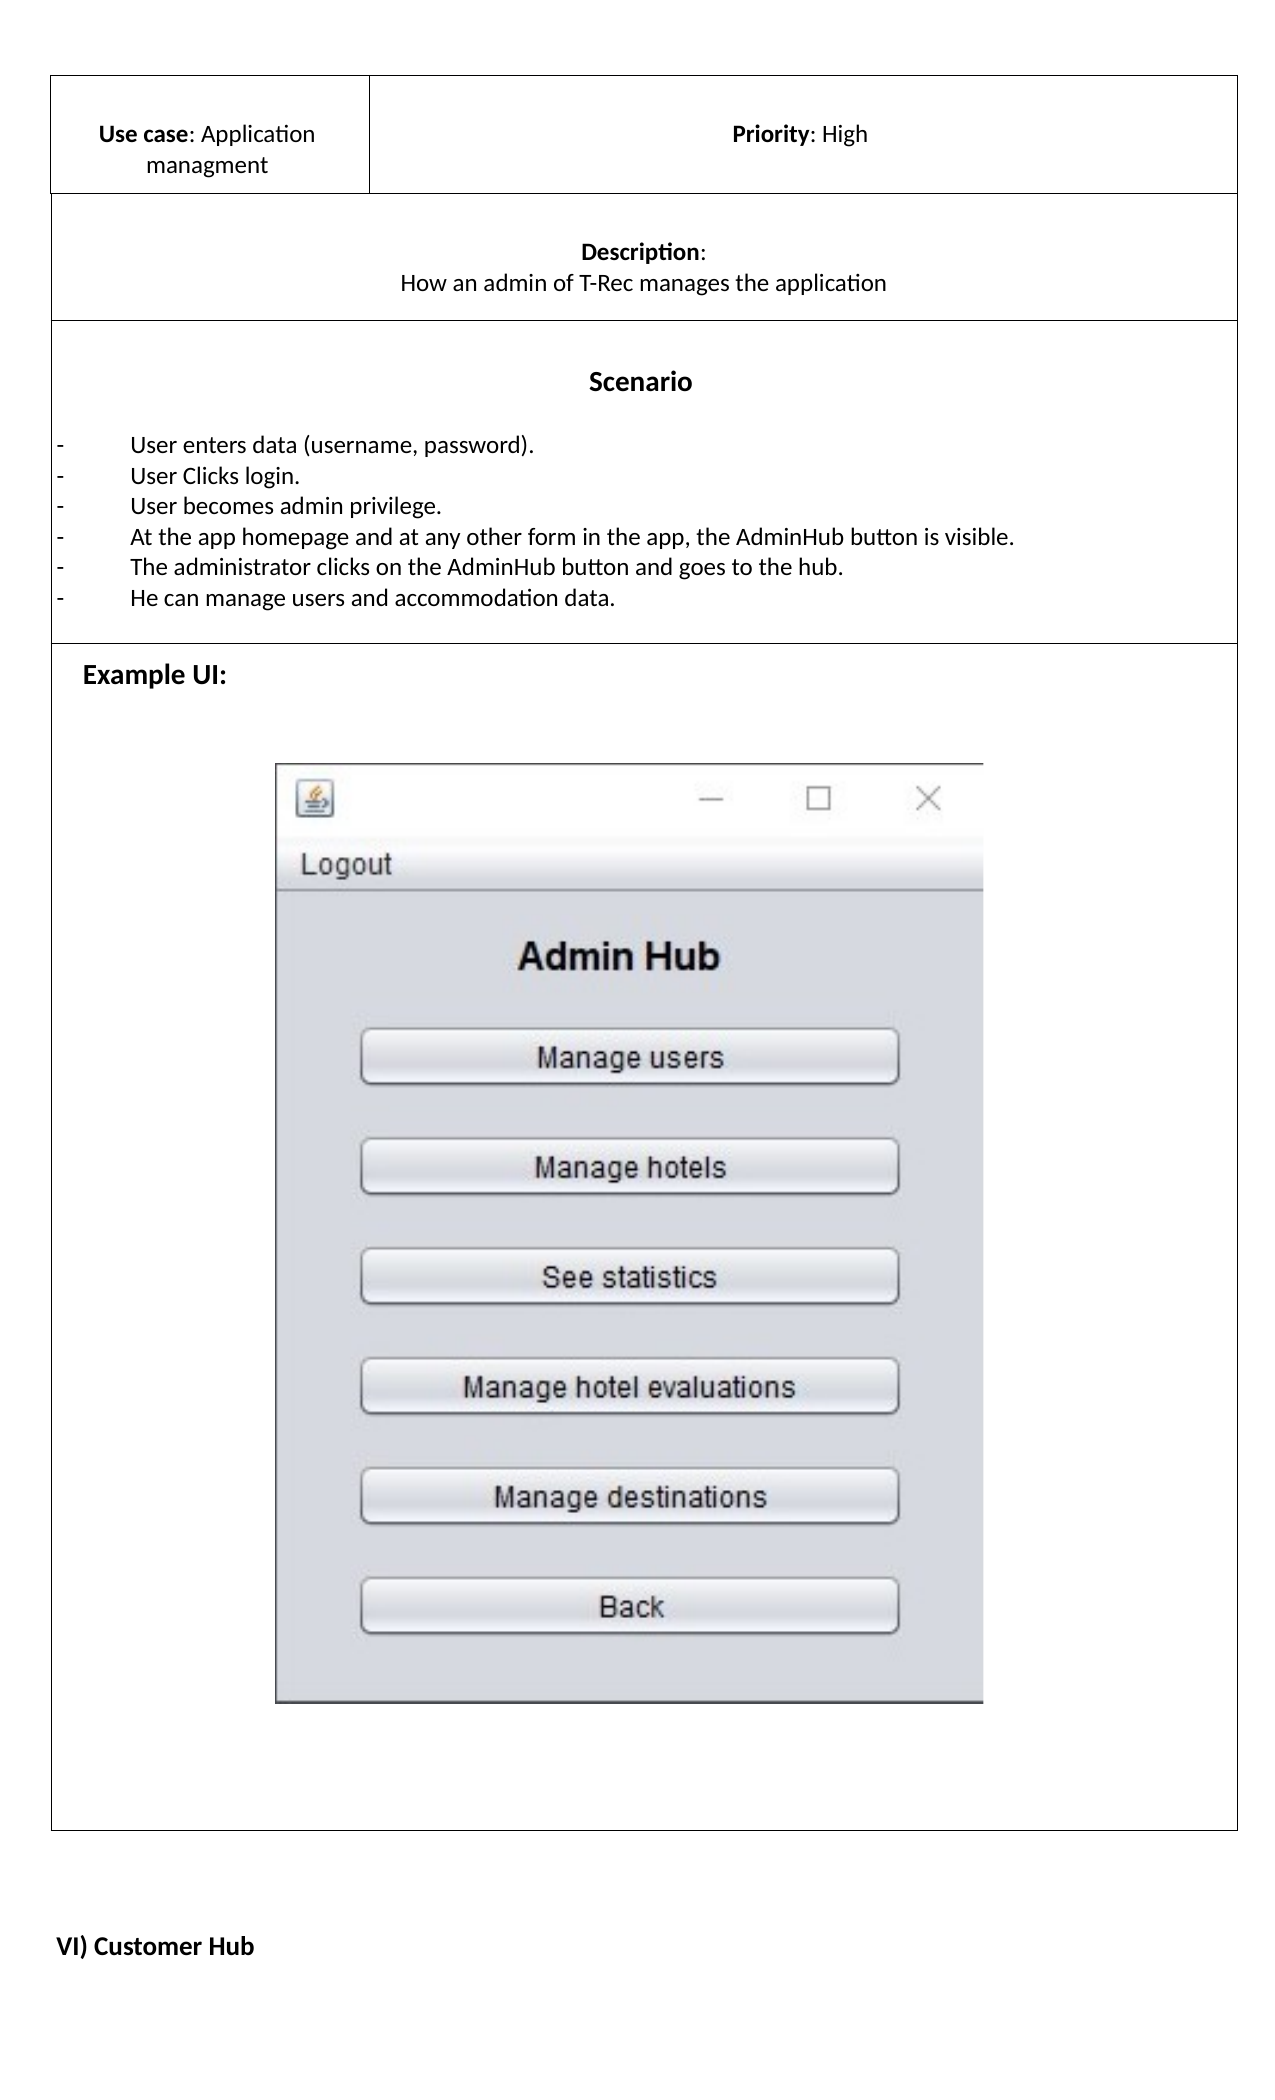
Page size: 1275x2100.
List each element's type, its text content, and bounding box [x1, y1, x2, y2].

table_header Priority: High [370, 76, 1237, 193]
table_cell Description: How an admin of T-Rec manages the application [52, 194, 1237, 320]
table_cell Scenario User enters data (username, password). User Clicks login. User becomes admin privilege. At the app homepage and at any other form in the app, the AdminHub button is visible. The administrator clicks on the AdminHub button and goes to the hub. He can manage users and accommodation data. [52, 321, 1237, 643]
text VI) Customer Hub [56, 1929, 1252, 1962]
table_header Use case: Application managment [51, 76, 369, 193]
table_cell Example UI: [52, 644, 1237, 1830]
